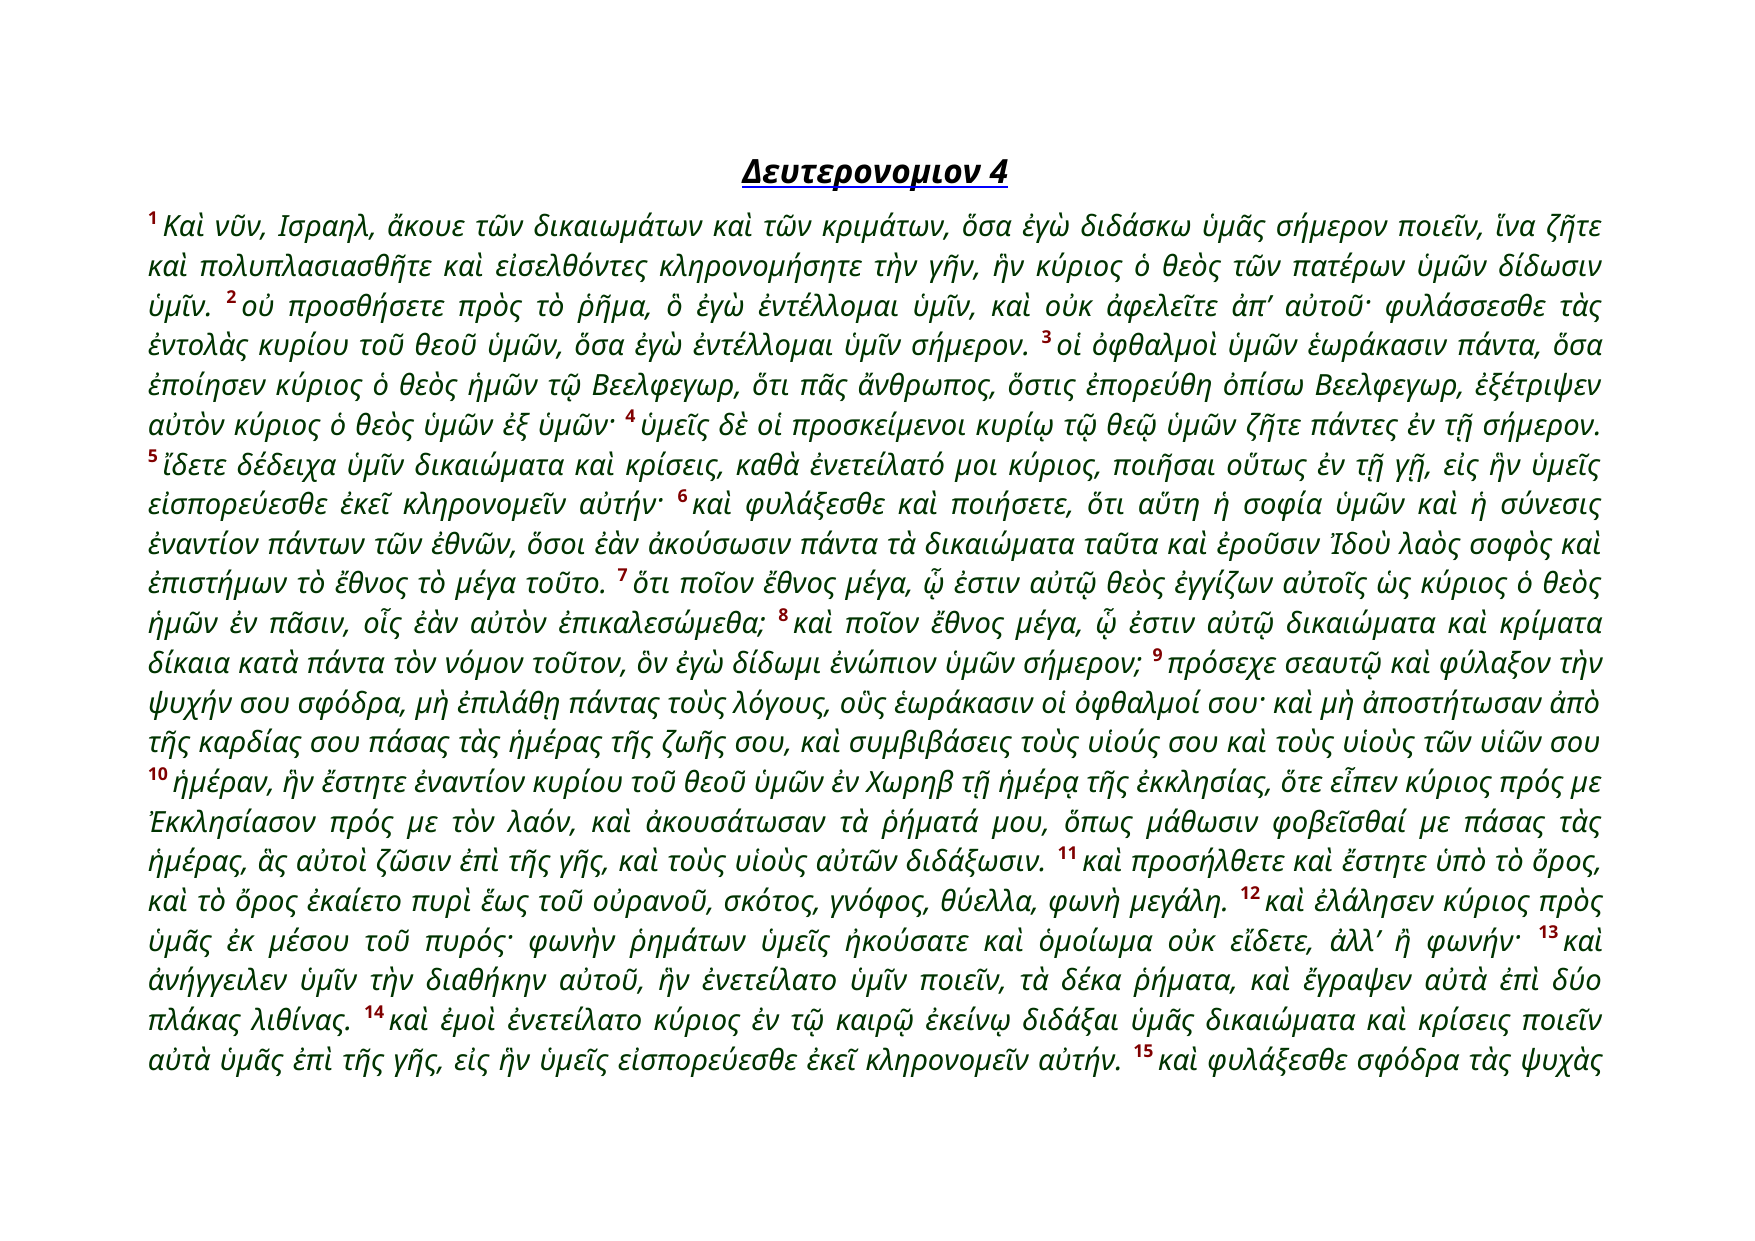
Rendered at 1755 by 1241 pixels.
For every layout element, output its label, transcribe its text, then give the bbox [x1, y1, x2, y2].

text Δευτερονομιον 4 [148, 148, 1606, 193]
text 1 Καὶ νῦν, Ισραηλ, ἄκουε τῶν δικαιωμάτων καὶ τῶν κριμάτων, ὅσα ἐγὼ διδάσκω ὑμᾶς σήμερον ποιεῖν, ἵνα ζῆτε καὶ πολυπλασιασθῆτε καὶ εἰσελθόντες κληρονομήσητε τὴν γῆν, ἣν κύριος ὁ θεὸς τῶν πατέρων ὑμῶν δίδωσιν ὑμῖν. 2 οὐ προσθήσετε πρὸς τὸ ῥῆμα, ὃ ἐγὼ ἐντέλλομαι ὑμῖν, καὶ οὐκ ἀφελεῖτε ἀπ’ αὐτοῦ· φυλάσσεσθε τὰς ἐντολὰς κυρίου τοῦ θεοῦ ὑμῶν, ὅσα ἐγὼ ἐντέλλομαι ὑμῖν σήμερον. 3 οἱ ὀφθαλμοὶ ὑμῶν ἑωράκασιν πάντα, ὅσα ἐποίησεν κύριος ὁ θεὸς ἡμῶν τῷ Βεελφεγωρ, ὅτι πᾶς ἄνθρωπος, ὅστις ἐπορεύθη ὀπίσω Βεελφεγωρ, ἐξέτριψεν αὐτὸν κύριος ὁ θεὸς ὑμῶν ἐξ ὑμῶν· 4 ὑμεῖς δὲ οἱ προσκείμενοι κυρίῳ τῷ θεῷ ὑμῶν ζῆτε πάντες ἐν τῇ σήμερον. 5 ἴδετε δέδειχα ὑμῖν δικαιώματα καὶ κρίσεις, καθὰ ἐνετείλατό μοι κύριος, ποιῆσαι οὕτως ἐν τῇ γῇ, εἰς ἣν ὑμεῖς εἰσπορεύεσθε ἐκεῖ κληρονομεῖν αὐτήν· 6 καὶ φυλάξεσθε καὶ ποιήσετε, ὅτι αὕτη ἡ σοφία ὑμῶν καὶ ἡ σύνεσις ἐναντίον πάντων τῶν ἐθνῶν, ὅσοι ἐὰν ἀκούσωσιν πάντα τὰ δικαιώματα ταῦτα καὶ ἐροῦσιν Ἰδοὺ λαὸς σοφὸς καὶ ἐπιστήμων τὸ ἔθνος τὸ μέγα τοῦτο. 7 ὅτι ποῖον ἔθνος μέγα, ᾧ ἐστιν αὐτῷ θεὸς ἐγγίζων αὐτοῖς ὡς κύριος ὁ θεὸς ἡμῶν ἐν πᾶσιν, οἷς ἐὰν αὐτὸν ἐπικαλεσώμεθα; 8 καὶ ποῖον ἔθνος μέγα, ᾧ ἐστιν αὐτῷ δικαιώματα καὶ κρίματα δίκαια κατὰ πάντα τὸν νόμον τοῦτον, ὃν ἐγὼ δίδωμι ἐνώπιον ὑμῶν σήμερον; 9 πρόσεχε σεαυτῷ καὶ φύλαξον τὴν ψυχήν σου σφόδρα, μὴ ἐπιλάθῃ πάντας τοὺς λόγους, οὓς ἑωράκασιν οἱ ὀφθαλμοί σου· καὶ μὴ ἀποστήτωσαν ἀπὸ τῆς καρδίας σου πάσας τὰς ἡμέρας τῆς ζωῆς σου, καὶ συμβιβάσεις τοὺς υἱούς σου καὶ τοὺς υἱοὺς τῶν υἱῶν σου 10 ἡμέραν, ἣν ἔστητε ἐναντίον κυρίου τοῦ θεοῦ ὑμῶν ἐν Χωρηβ τῇ ἡμέρᾳ τῆς ἐκκλησίας, ὅτε εἶπεν κύριος πρός με Ἐκκλησίασον πρός με τὸν λαόν, καὶ ἀκουσάτωσαν τὰ ῥήματά μου, ὅπως μάθωσιν φοβεῖσθαί με πάσας τὰς ἡμέρας, ἃς αὐτοὶ ζῶσιν ἐπὶ τῆς γῆς, καὶ τοὺς υἱοὺς αὐτῶν διδάξωσιν. 11 καὶ προσήλθετε καὶ ἔστητε ὑπὸ τὸ ὄρος, καὶ τὸ ὄρος ἐκαίετο πυρὶ ἕως τοῦ οὐρανοῦ, σκότος, γνόφος, θύελλα, φωνὴ μεγάλη. 12 καὶ ἐλάλησεν κύριος πρὸς ὑμᾶς ἐκ μέσου τοῦ πυρός· φωνὴν ῥημάτων ὑμεῖς ἠκούσατε καὶ ὁμοίωμα οὐκ εἴδετε, ἀλλ’ ἢ φωνήν· 13 καὶ ἀνήγγειλεν ὑμῖν τὴν διαθήκην αὐτοῦ, ἣν ἐνετείλατο ὑμῖν ποιεῖν, τὰ δέκα ῥήματα, καὶ ἔγραψεν αὐτὰ ἐπὶ δύο πλάκας λιθίνας. 14 καὶ ἐμοὶ ἐνετείλατο κύριος ἐν τῷ καιρῷ ἐκείνῳ διδάξαι ὑμᾶς δικαιώματα καὶ κρίσεις ποιεῖν αὐτὰ ὑμᾶς ἐπὶ τῆς γῆς, εἰς ἣν ὑμεῖς εἰσπορεύεσθε ἐκεῖ κληρονομεῖν αὐτήν. 15 καὶ φυλάξεσθε σφόδρα τὰς ψυχὰς [148, 206, 1606, 1079]
